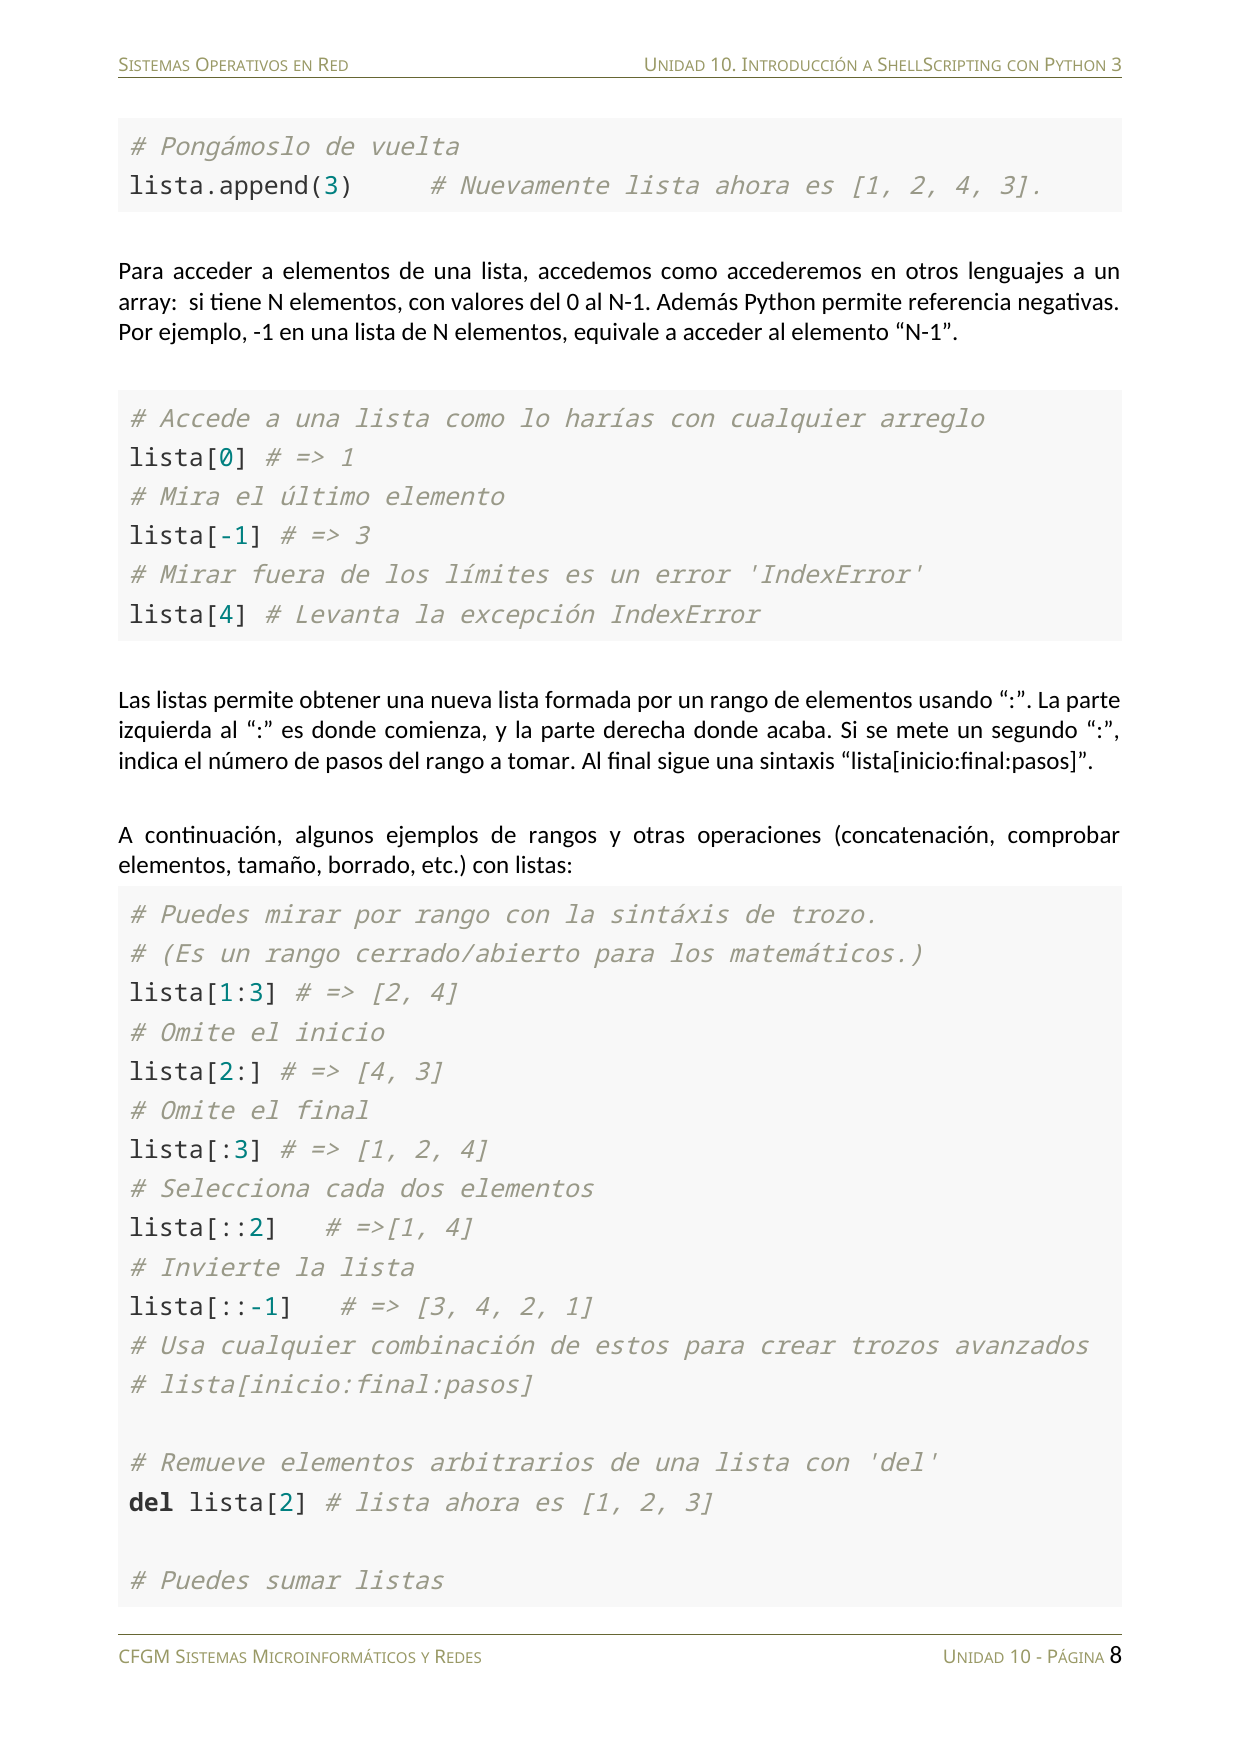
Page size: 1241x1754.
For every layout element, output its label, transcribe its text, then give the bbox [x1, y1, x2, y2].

table_header # Accede a una lista como lo harías con cualquier arreglo lista[0] # => 1 # Mira el último elemento lista[-1] # => 3 # Mirar fuera de los límites es un error 'IndexError' lista[4] # Levanta la excepción IndexError [118, 390, 1122, 641]
table_header # Puedes mirar por rango con la sintáxis de trozo. # (Es un rango cerrado/abierto para los matemáticos.) lista[1:3] # => [2, 4] # Omite el inicio lista[2:] # => [4, 3] # Omite el final lista[:3] # => [1, 2, 4] # Selecciona cada dos elementos lista[::2] # =>[1, 4] # Invierte la lista lista[::-1] # => [3, 4, 2, 1] # Usa cualquier combinación de estos para crear trozos avanzados # lista[inicio:final:pasos] # Remueve elementos arbitrarios de una lista con 'del' del lista[2] # lista ahora es [1, 2, 3] # Puedes sumar listas [118, 886, 1122, 1607]
table_header # Pongámoslo de vuelta lista.append(3) # Nuevamente lista ahora es [1, 2, 4, 3]. [118, 118, 1122, 212]
text Para acceder a elementos de una lista, accedemos como accederemos en otros lenguajes a un array: si tiene N elementos, con valores del 0 al N-1. Además Python permite referencia negativas. Por ejemplo, -1 en una lista de N elementos, equivale a acceder al elemento “N-1”. [118, 255, 1122, 347]
text Las listas permite obtener una nueva lista formada por un rango de elementos usando “:”. La parte izquierda al “:” es donde comienza, y la parte derecha donde acaba. Si se mete un segundo “:”, indica el número de pasos del rango a tomar. Al final sigue una sintaxis “lista[inicio:final:pasos]”. [118, 684, 1122, 775]
text A continuación, algunos ejemplos de rangos y otras operaciones (concatenación, comprobar elementos, tamaño, borrado, etc.) con listas: [118, 819, 1122, 880]
